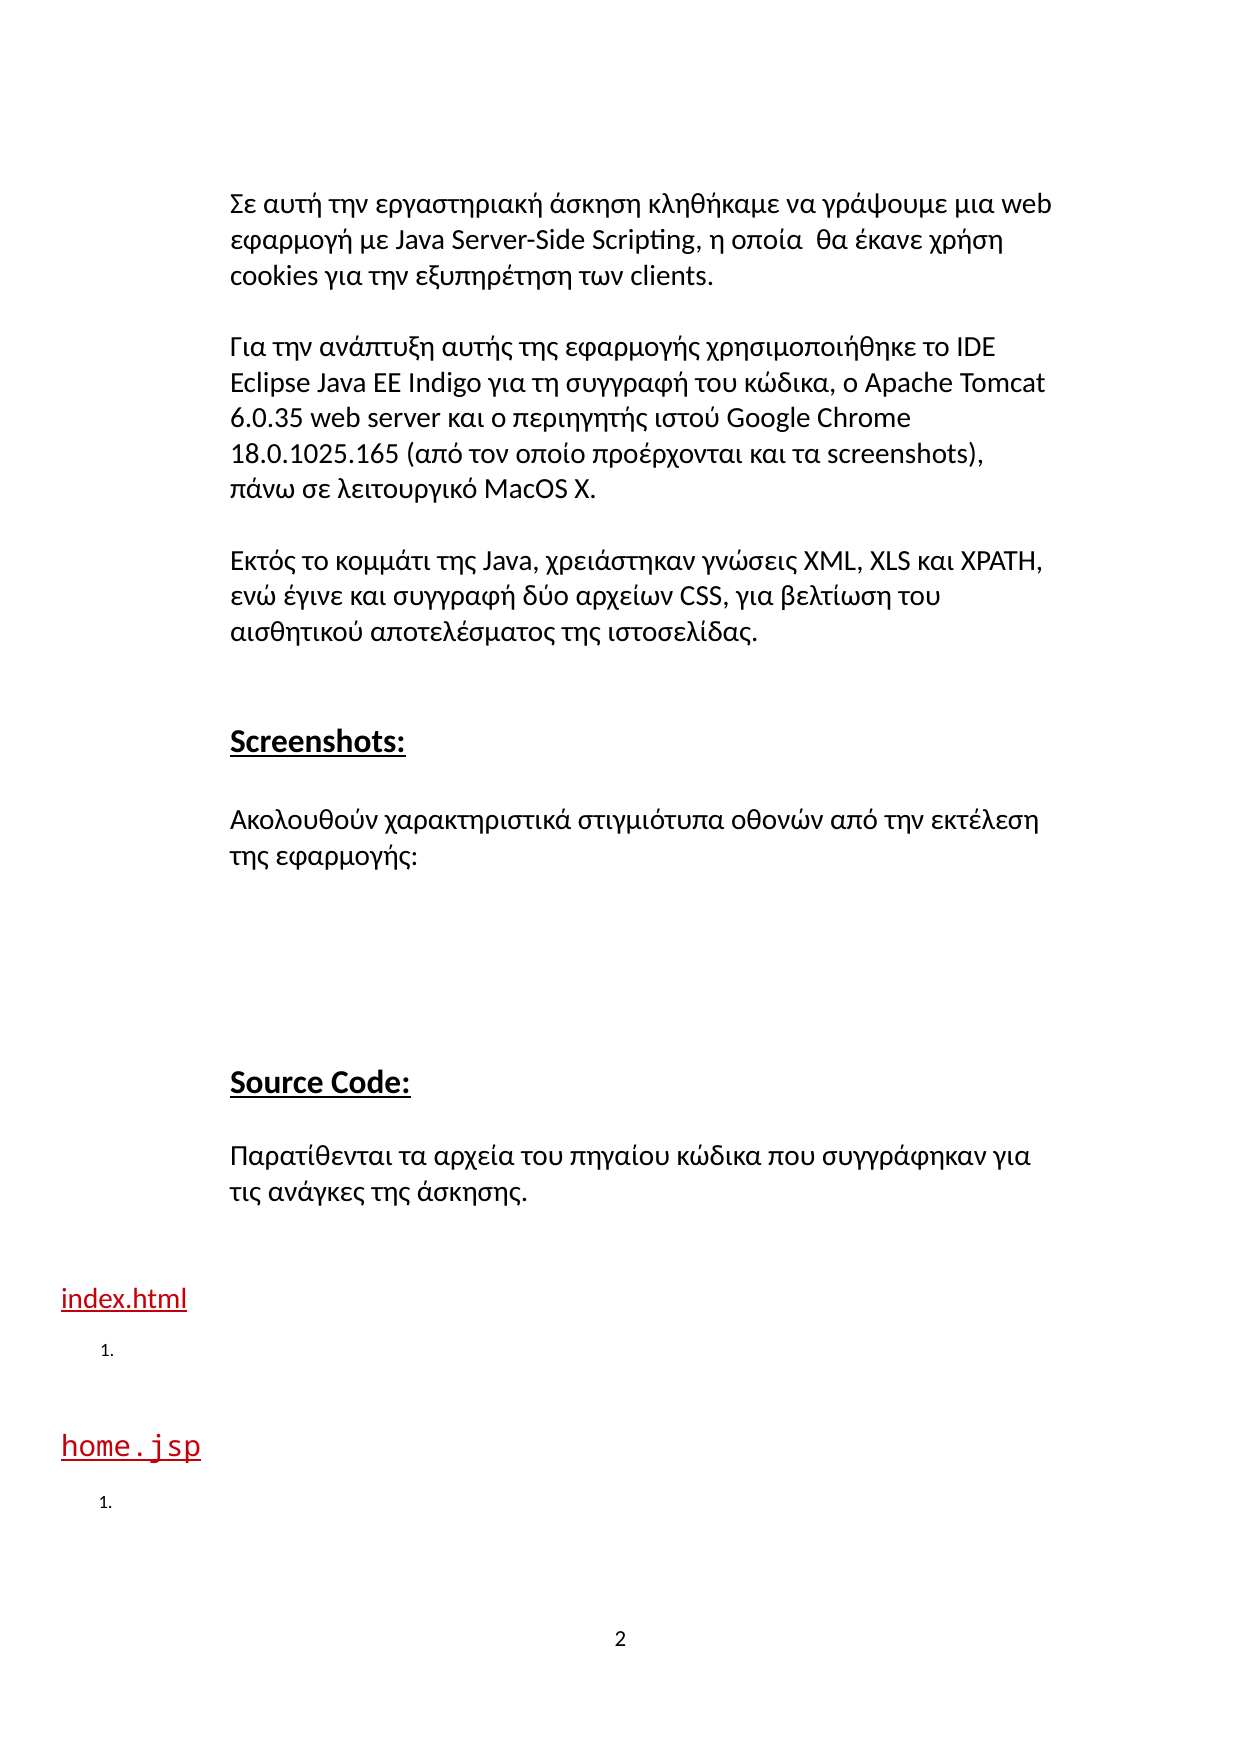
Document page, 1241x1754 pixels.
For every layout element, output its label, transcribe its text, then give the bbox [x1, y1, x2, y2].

text Για την ανάπτυξη αυτής της εφαρμογής χρησιμοποιήθηκε το IDE Eclipse Java EE Indigo για τη συγγραφή του κώδικα, ο Apache Tomcat 6.0.35 web server και ο περιηγητής ιστού Google Chrome 18.0.1025.165 (από τον οποίο προέρχονται και τα screenshots), πάνω σε λειτουργικό MacOS X. [230, 328, 1053, 506]
text Παρατίθενται τα αρχεία του πηγαίου κώδικα που συγγράφηκαν για τις ανάγκες της άσκησης. [230, 1137, 1053, 1209]
text Ακολουθούν χαρακτηριστικά στιγμιότυπα οθονών από την εκτέλεση της εφαρμογής: [230, 801, 1053, 873]
text Source Code: [230, 1061, 1053, 1102]
text index.html [61, 1280, 1053, 1316]
text Screenshots: [230, 720, 1053, 761]
text home.jsp [61, 1425, 1053, 1465]
text Σε αυτή την εργαστηριακή άσκηση κληθήκαμε να γράψουμε μια web εφαρμογή με Java Server-Side Scripting, η οποία θα έκανε χρήση cookies για την εξυπηρέτηση των clients. [230, 186, 1053, 292]
text Εκτός το κομμάτι της Java, χρειάστηκαν γνώσεις XML, XLS και XPATH, ενώ έγινε και συγγραφή δύο αρχείων CSS, για βελτίωση του αισθητικού αποτελέσματος της ιστοσελίδας. [230, 542, 1053, 649]
